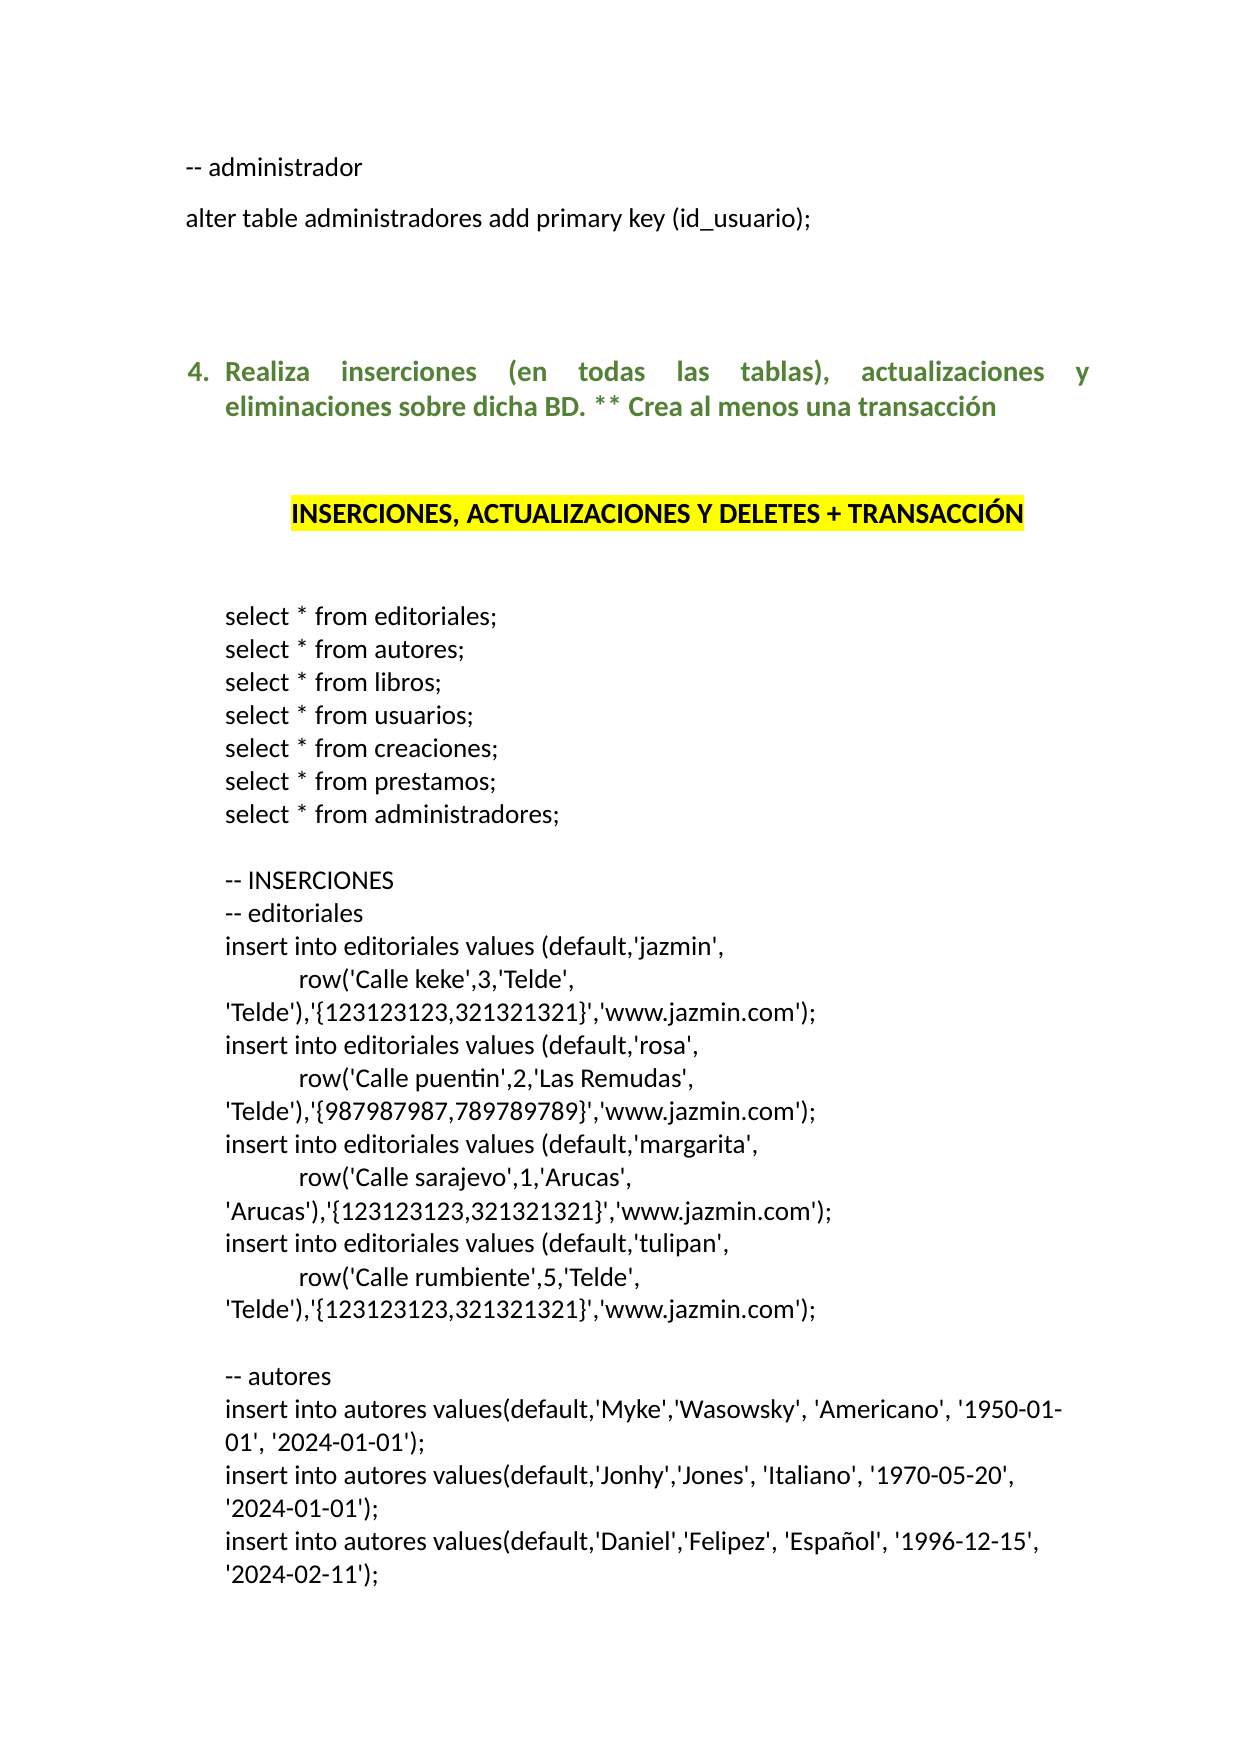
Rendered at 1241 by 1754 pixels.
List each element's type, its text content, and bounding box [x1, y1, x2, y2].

text -- administrador [150, 150, 1090, 183]
list Realiza inserciones (en todas las tablas), actualizaciones y eliminaciones sobre dicha BD. ** Crea al menos una transacción [187, 353, 1090, 424]
text INSERCIONES, ACTUALIZACIONES Y DELETES + TRANSACCIÓN [225, 495, 1090, 531]
text select * from editoriales; select * from autores; select * from libros; select * from usuarios; select * from creaciones; select * from prestamos; select * from administradores; -- INSERCIONES -- editoriales insert into editoriales values (default,'jazmin', row('Calle keke',3,'Telde', 'Telde'),'{123123123,321321321}','www.jazmin.com'); insert into editoriales values (default,'rosa', row('Calle puentin',2,'Las Remudas', 'Telde'),'{987987987,789789789}','www.jazmin.com'); insert into editoriales values (default,'margarita', row('Calle sarajevo',1,'Arucas', 'Arucas'),'{123123123,321321321}','www.jazmin.com'); insert into editoriales values (default,'tulipan', row('Calle rumbiente',5,'Telde', 'Telde'),'{123123123,321321321}','www.jazmin.com'); -- autores insert into autores values(default,'Myke','Wasowsky', 'Americano', '1950-01-01', '2024-01-01'); insert into autores values(default,'Jonhy','Jones', 'Italiano', '1970-05-20', '2024-01-01'); insert into autores values(default,'Daniel','Felipez', 'Español', '1996-12-15', '2024-02-11'); [225, 599, 1090, 1590]
text alter table administradores add primary key (id_usuario); [150, 201, 1090, 234]
